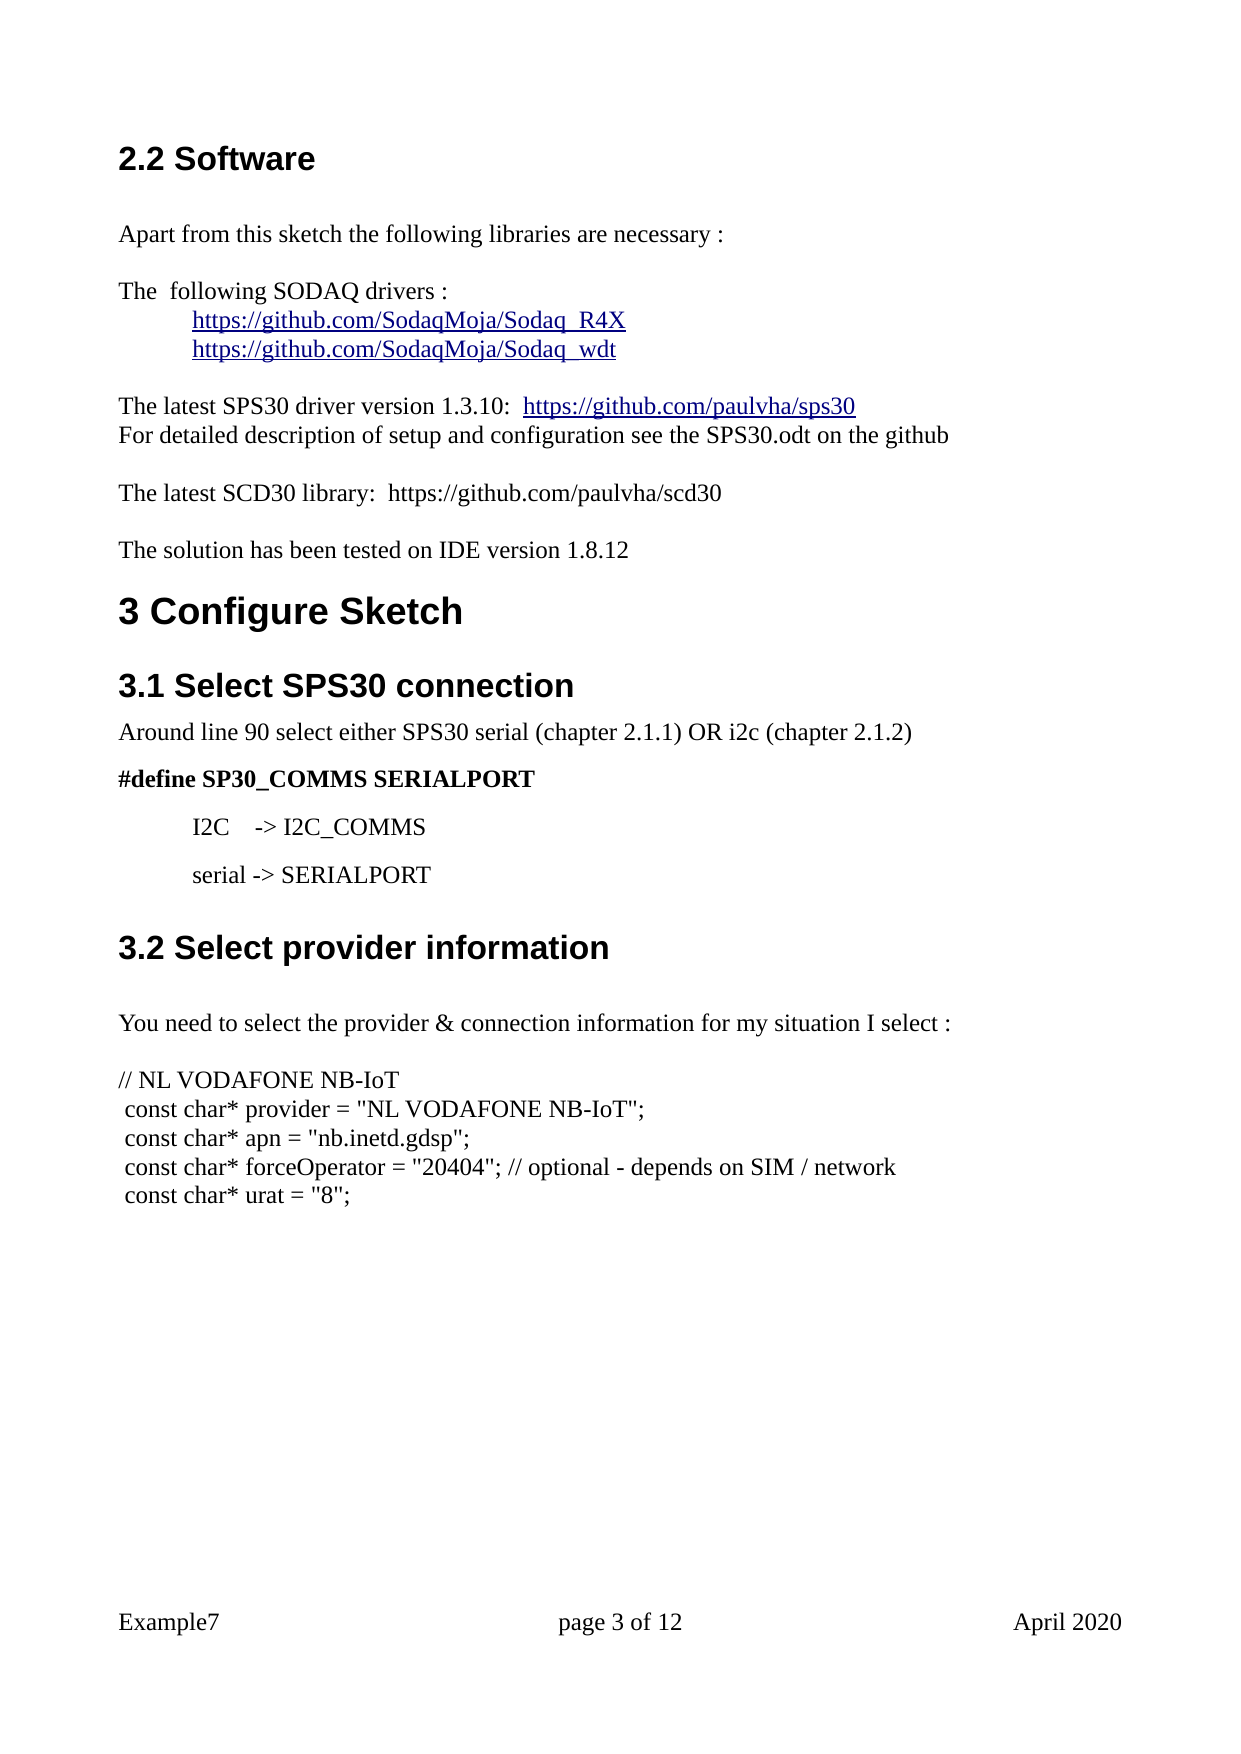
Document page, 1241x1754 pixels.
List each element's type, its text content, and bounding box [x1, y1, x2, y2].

text const char* urat = "8"; [118, 1181, 1122, 1209]
text The following SODAQ drivers : [118, 276, 1122, 305]
text The latest SCD30 library: https://github.com/paulvha/scd30 [118, 478, 1122, 506]
text I2C -> I2C_COMMS [118, 812, 1122, 841]
text https://github.com/SodaqMoja/Sodaq_wdt [118, 334, 1122, 363]
text For detailed description of setup and configuration see the SPS30.odt on the github [118, 420, 1122, 449]
text https://github.com/SodaqMoja/Sodaq_R4X [118, 305, 1122, 334]
text const char* forceOperator = "20404"; // optional - depends on SIM / network [118, 1152, 1122, 1181]
text const char* apn = "nb.inetd.gdsp"; [118, 1123, 1122, 1152]
text Around line 90 select either SPS30 serial (chapter 2.1.1) OR i2c (chapter 2.1.2) [118, 717, 1122, 746]
text Apart from this sketch the following libraries are necessary : [118, 219, 1122, 248]
text serial -> SERIALPORT [118, 860, 1122, 888]
subtitle 2.2 Software [118, 139, 1122, 178]
subtitle 3.2 Select provider information [118, 928, 1122, 967]
subtitle 3.1 Select SPS30 connection [118, 666, 1122, 704]
text #define SP30_COMMS SERIALPORT [118, 764, 1122, 793]
text const char* provider = "NL VODAFONE NB-IoT"; [118, 1094, 1122, 1123]
text // NL VODAFONE NB-IoT [118, 1066, 1122, 1094]
subtitle 3 Configure Sketch [118, 589, 1122, 632]
text You need to select the provider & connection information for my situation I select : [118, 1008, 1122, 1037]
text The latest SPS30 driver version 1.3.10: https://github.com/paulvha/sps30 [118, 391, 1122, 420]
text The solution has been tested on IDE version 1.8.12 [118, 535, 1122, 564]
